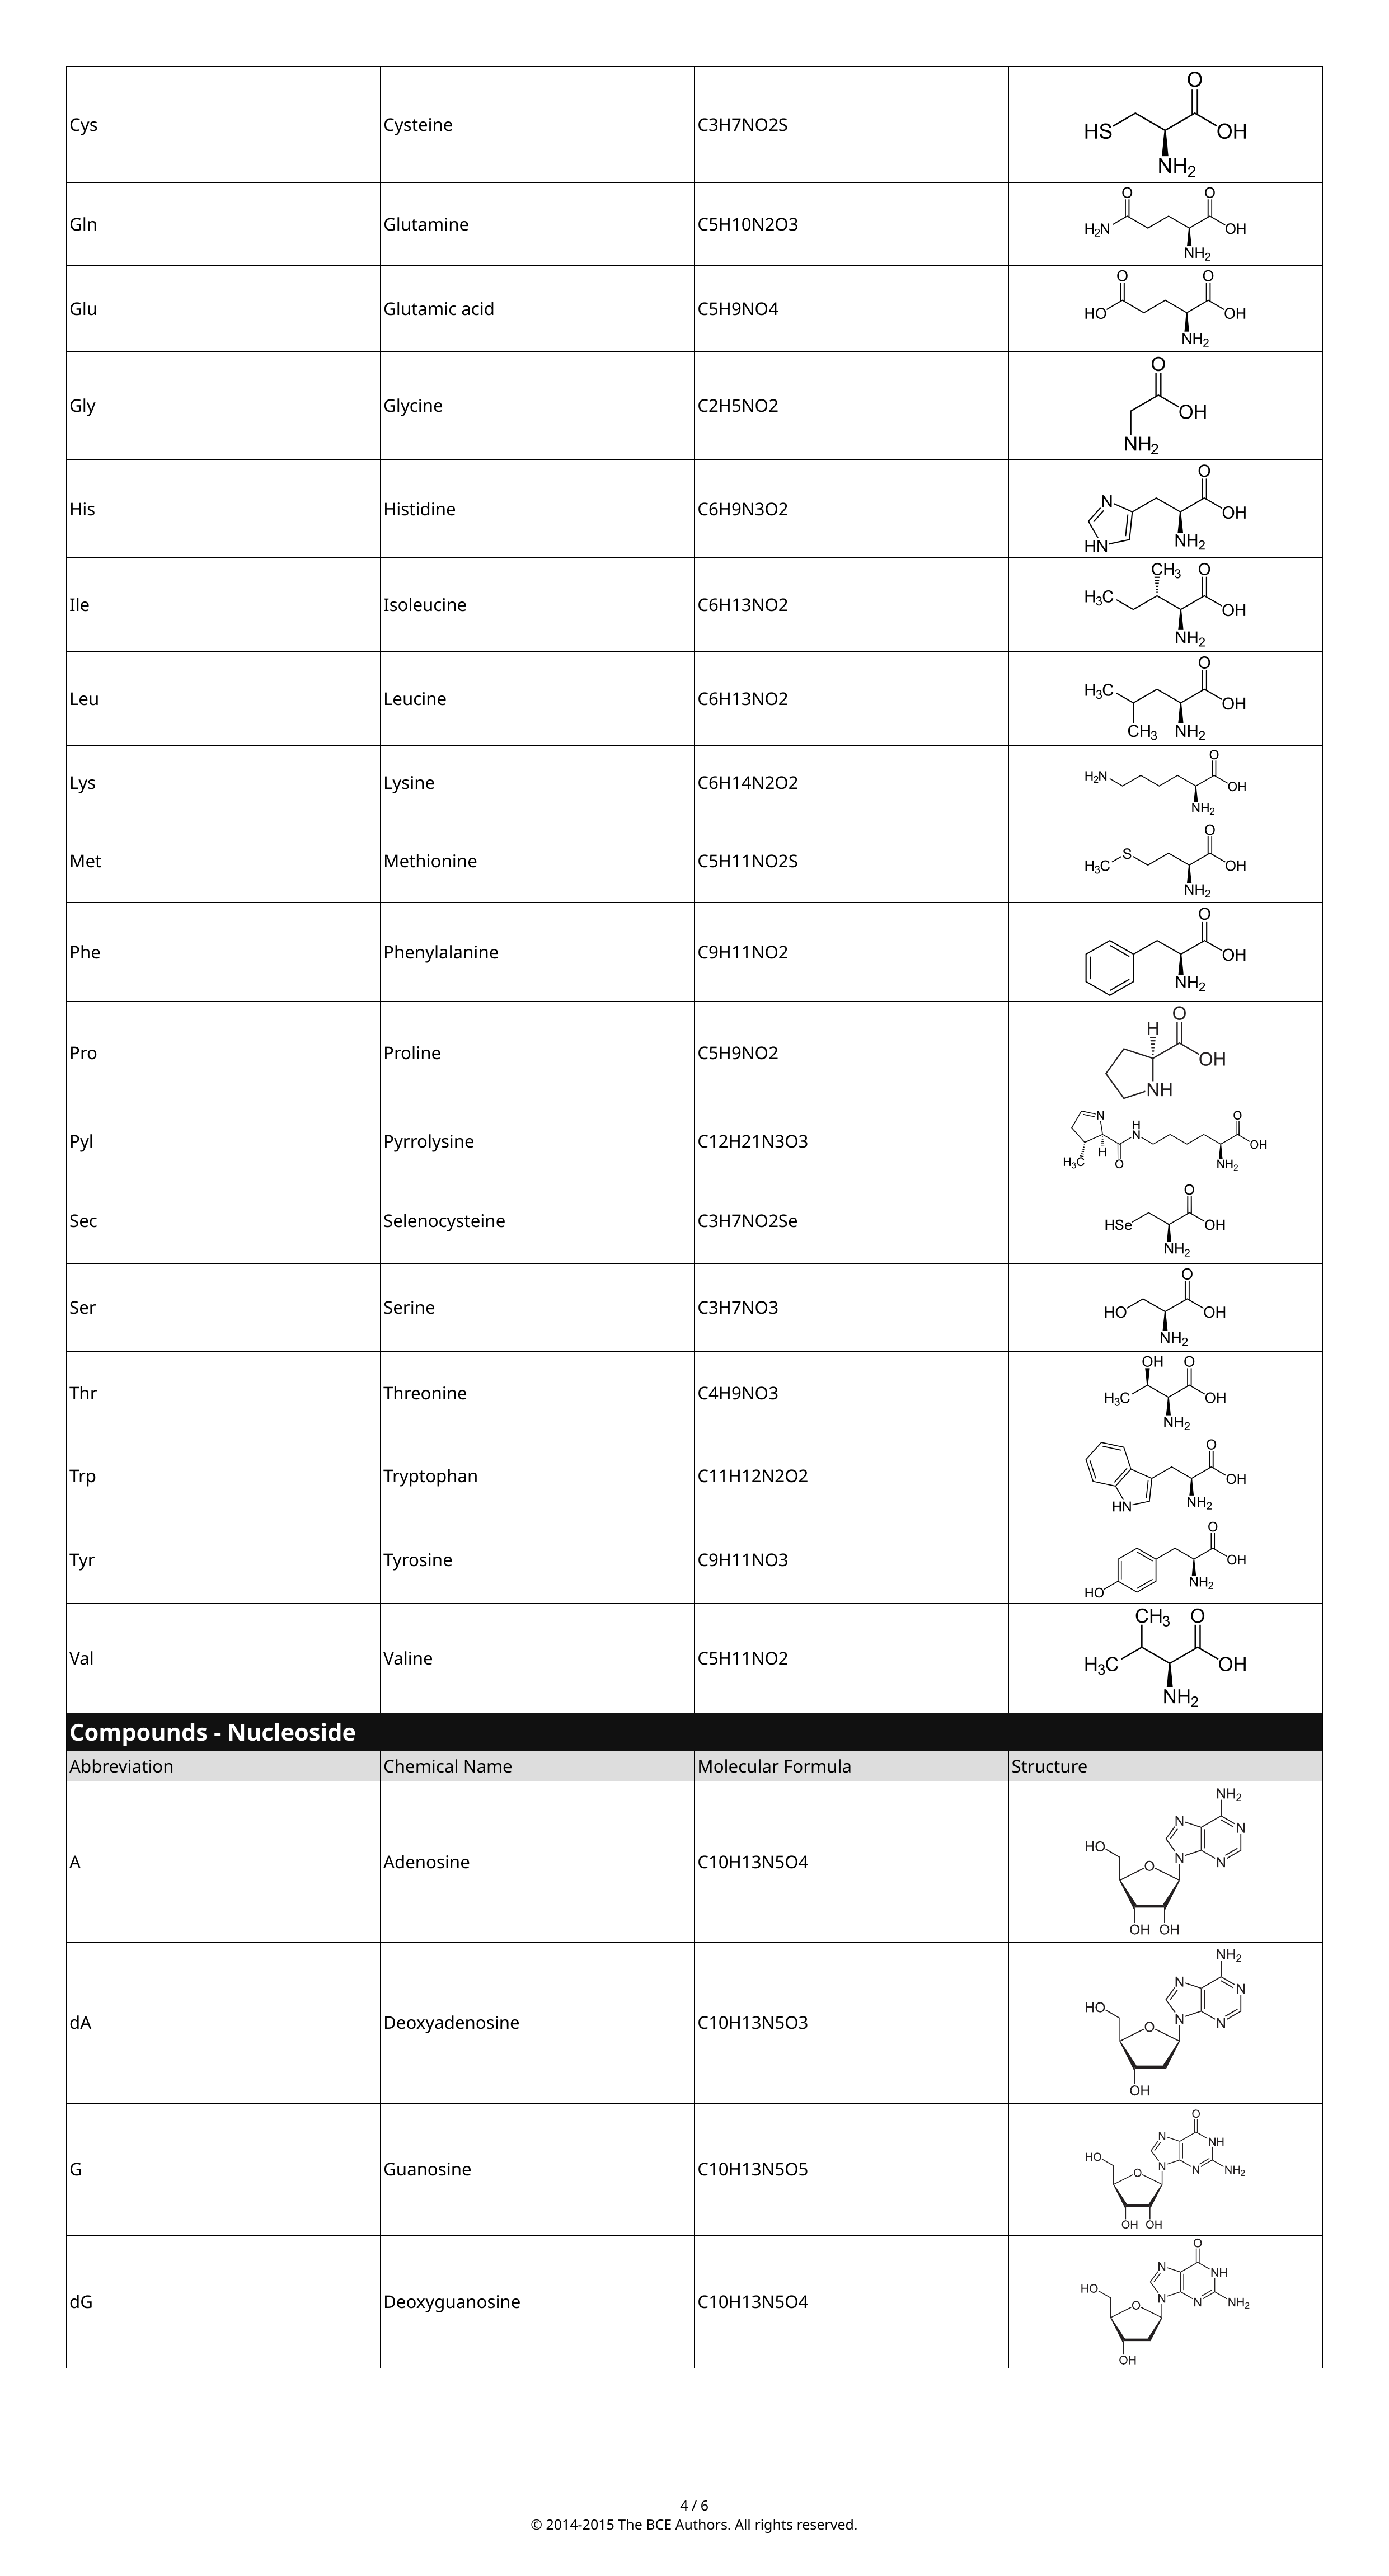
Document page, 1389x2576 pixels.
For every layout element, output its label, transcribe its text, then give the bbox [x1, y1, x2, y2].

table_cell [1009, 652, 1322, 745]
table_cell Valine [381, 1604, 694, 1713]
table_cell C9H11NO3 [694, 1517, 1008, 1603]
table_cell Methionine [381, 820, 694, 902]
picture [1081, 654, 1250, 742]
table_cell C6H13NO2 [694, 558, 1008, 651]
table_cell C9H11NO2 [694, 903, 1008, 1001]
table_cell [1009, 820, 1322, 902]
picture [1081, 186, 1250, 262]
picture [1081, 1520, 1250, 1600]
table_cell Trp [67, 1435, 380, 1517]
table_cell Histidine [381, 460, 694, 557]
table_cell Phe [67, 903, 380, 1001]
table_cell [1009, 558, 1322, 651]
table_cell C10H13N5O4 [694, 2236, 1008, 2368]
table_cell [1009, 1002, 1322, 1104]
picture [1081, 269, 1250, 349]
picture [1102, 1004, 1228, 1101]
table_cell A [67, 1781, 380, 1942]
table_cell Proline [381, 1002, 694, 1104]
table_cell C4H9NO3 [694, 1352, 1008, 1435]
table_cell C10H13N5O5 [694, 2104, 1008, 2235]
table_cell [1009, 266, 1322, 351]
table_cell C3H7NO2Se [694, 1178, 1008, 1263]
table_cell Val [67, 1604, 380, 1713]
table_cell Leu [67, 652, 380, 745]
table_cell Tyr [67, 1517, 380, 1603]
table_cell [1009, 1178, 1322, 1263]
table_cell C3H7NO2S [694, 67, 1008, 182]
table_cell [1009, 352, 1322, 459]
table_cell Lys [67, 746, 380, 819]
table_cell C5H9NO2 [694, 1002, 1008, 1104]
table_cell Gly [67, 352, 380, 459]
picture [1081, 748, 1250, 816]
table_cell Pyrrolysine [381, 1104, 694, 1178]
picture [1081, 69, 1250, 180]
picture [1102, 1266, 1228, 1348]
picture [1081, 463, 1250, 554]
picture [1123, 355, 1208, 457]
table_cell Gln [67, 183, 380, 265]
table_cell Molecular Formula [694, 1751, 1008, 1781]
table_cell Guanosine [381, 2104, 694, 2235]
table_cell C5H11NO2 [694, 1604, 1008, 1713]
table_cell [1009, 1943, 1322, 2103]
table_cell Phenylalanine [381, 903, 694, 1001]
table_cell C6H9N3O2 [694, 460, 1008, 557]
table_cell Serine [381, 1264, 694, 1351]
table_cell [1009, 1604, 1322, 1713]
table_cell C3H7NO3 [694, 1264, 1008, 1351]
table_cell [1009, 67, 1322, 182]
table_cell Pro [67, 1002, 380, 1104]
table_cell Sec [67, 1178, 380, 1263]
table_cell Glu [67, 266, 380, 351]
table_cell Threonine [381, 1352, 694, 1435]
picture [1081, 905, 1250, 998]
table_cell C5H11NO2S [694, 820, 1008, 902]
table_cell [1009, 460, 1322, 557]
table_cell [1009, 903, 1322, 1001]
table_cell Glycine [381, 352, 694, 459]
table_cell Selenocysteine [381, 1178, 694, 1263]
table_cell Adenosine [381, 1781, 694, 1942]
table_cell Cys [67, 67, 380, 182]
picture [1102, 1354, 1228, 1432]
table_cell Cysteine [381, 67, 694, 182]
picture [1081, 1606, 1250, 1709]
table_cell G [67, 2104, 380, 2235]
picture [1102, 1181, 1228, 1260]
table_cell Glutamine [381, 183, 694, 265]
table_cell dA [67, 1943, 380, 2103]
table_cell [1009, 1352, 1322, 1435]
table_cell Pyl [67, 1104, 380, 1178]
picture [1081, 822, 1250, 899]
table_cell [1009, 1517, 1322, 1603]
picture [1081, 1438, 1250, 1513]
table_cell C5H10N2O3 [694, 183, 1008, 265]
table_cell C6H13NO2 [694, 652, 1008, 745]
table_cell Structure [1009, 1751, 1322, 1781]
table_cell Abbreviation [67, 1751, 380, 1781]
picture [1060, 1107, 1270, 1174]
table_cell Tyrosine [381, 1517, 694, 1603]
table_cell [1009, 746, 1322, 819]
table_cell Isoleucine [381, 558, 694, 651]
table_cell [1009, 1781, 1322, 1942]
table_cell dG [67, 2236, 380, 2368]
table_cell [1009, 1264, 1322, 1351]
table_cell Chemical Name [381, 1751, 694, 1781]
table_cell Deoxyadenosine [381, 1943, 694, 2103]
table_cell [1009, 183, 1322, 265]
table_cell [1009, 2104, 1322, 2235]
table_cell C2H5NO2 [694, 352, 1008, 459]
table_cell C11H12N2O2 [694, 1435, 1008, 1517]
table_cell Compounds - Nucleoside [67, 1713, 1322, 1751]
table_cell C10H13N5O3 [694, 1943, 1008, 2103]
table_cell Tryptophan [381, 1435, 694, 1517]
table_cell C10H13N5O4 [694, 1781, 1008, 1942]
picture [1081, 561, 1250, 648]
table_cell C5H9NO4 [694, 266, 1008, 351]
table_cell C6H14N2O2 [694, 746, 1008, 819]
table_cell Leucine [381, 652, 694, 745]
table_cell [1009, 1435, 1322, 1517]
table_cell Glutamic acid [381, 266, 694, 351]
table_cell Lysine [381, 746, 694, 819]
table_cell [1009, 1104, 1322, 1178]
table_cell Ile [67, 558, 380, 651]
table_cell His [67, 460, 380, 557]
table_cell Ser [67, 1264, 380, 1351]
table_cell Thr [67, 1352, 380, 1435]
table_cell [1009, 2236, 1322, 2368]
table_cell Met [67, 820, 380, 902]
table_cell C12H21N3O3 [694, 1104, 1008, 1178]
table_cell Deoxyguanosine [381, 2236, 694, 2368]
